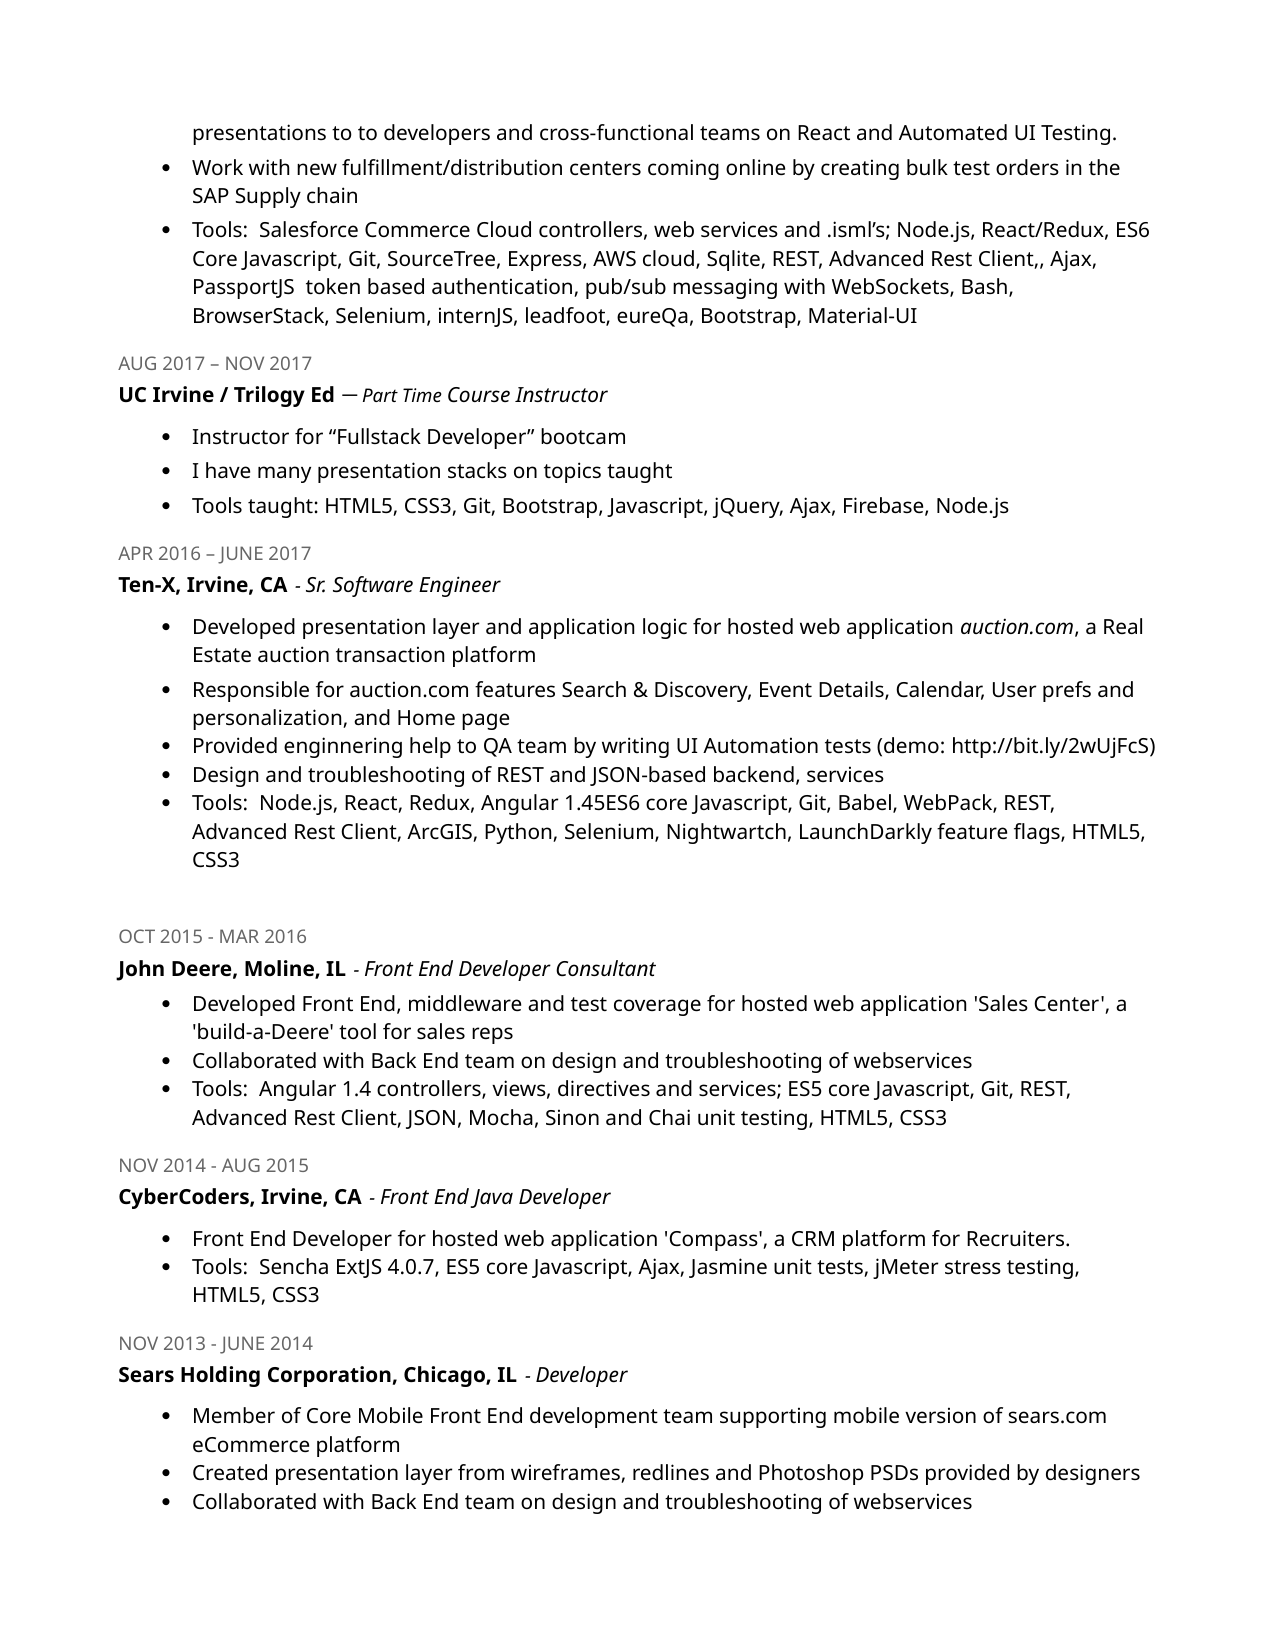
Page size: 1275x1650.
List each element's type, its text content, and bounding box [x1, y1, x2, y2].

list Collaborated with Back End team on design and troubleshooting of webservices [162, 1046, 1157, 1074]
list Instructor for “Fullstack Developer” bootcam [162, 422, 1157, 450]
list Tools taught: HTML5, CSS3, Git, Bootstrap, Javascript, jQuery, Ajax, Firebase, Node.js [162, 491, 1157, 519]
list I have many presentation stacks on topics taught [162, 456, 1157, 485]
list Developed Front End, middleware and test coverage for hosted web application 'Sales Center', a 'build-a-Deere' tool for sales reps [162, 989, 1157, 1046]
subtitle NOV 2013 - JUNE 2014 [118, 1330, 1157, 1355]
list Created presentation layer from wireframes, redlines and Photoshop PSDs provided by designers [162, 1458, 1157, 1487]
subtitle UC Irvine / Trilogy Ed – Part Time Course Instructor [118, 376, 1157, 409]
subtitle Ten-X, Irvine, CA - Sr. Software Engineer [118, 566, 1157, 599]
list Tools: Angular 1.4 controllers, views, directives and services; ES5 core Javascript, Git, REST, Advanced Rest Client, JSON, Mocha, Sinon and Chai unit testing, HTML5, CSS3 [162, 1074, 1157, 1131]
list Collaborated with Back End team on design and troubleshooting of webservices [162, 1487, 1157, 1515]
subtitle Sears Holding Corporation, Chicago, IL - Developer [118, 1355, 1157, 1389]
list Work with new fulfillment/distribution centers coming online by creating bulk test orders in the SAP Supply chain [162, 153, 1157, 209]
list Tools: Sencha ExtJS 4.0.7, ES5 core Javascript, Ajax, Jasmine unit tests, jMeter stress testing, HTML5, CSS3 [162, 1252, 1157, 1309]
list Responsible for auction.com features Search & Discovery, Event Details, Calendar, User prefs and personalization, and Home page [162, 675, 1157, 732]
list presentations to to developers and cross-functional teams on React and Automated UI Testing. [162, 118, 1157, 147]
subtitle AUG 2017 – NOV 2017 [118, 350, 1157, 376]
subtitle OCT 2015 - MAR 2016 [118, 923, 1157, 949]
list Front End Developer for hosted web application 'Compass', a CRM platform for Recruiters. [162, 1224, 1157, 1252]
list Member of Core Mobile Front End development team supporting mobile version of sears.com eCommerce platform [162, 1402, 1157, 1458]
subtitle NOV 2014 - AUG 2015 [118, 1152, 1157, 1177]
subtitle John Deere, Moline, IL - Front End Developer Consultant [118, 949, 1157, 982]
subtitle CyberCoders, Irvine, CA - Front End Java Developer [118, 1177, 1157, 1211]
list Tools: Node.js, React, Redux, Angular 1.45ES6 core Javascript, Git, Babel, WebPack, REST, Advanced Rest Client, ArcGIS, Python, Selenium, Nightwartch, LaunchDarkly feature flags, HTML5, CSS3 [162, 788, 1157, 874]
list Provided enginnering help to QA team by writing UI Automation tests (demo: http://bit.ly/2wUjFcS) [162, 732, 1157, 760]
list Design and troubleshooting of REST and JSON-based backend, services [162, 760, 1157, 788]
list Tools: Salesforce Commerce Cloud controllers, web services and .isml’s; Node.js, React/Redux, ES6 Core Javascript, Git, SourceTree, Express, AWS cloud, Sqlite, REST, Advanced Rest Client,, Ajax, PassportJS token based authentication, pub/sub messaging with WebSockets, Bash, BrowserStack, Selenium, internJS, leadfoot, eureQa, Bootstrap, Material-UI [162, 216, 1157, 329]
subtitle APR 2016 – JUNE 2017 [118, 540, 1157, 566]
list Developed presentation layer and application logic for hosted web application auction.com, a Real Estate auction transaction platform [162, 612, 1157, 669]
